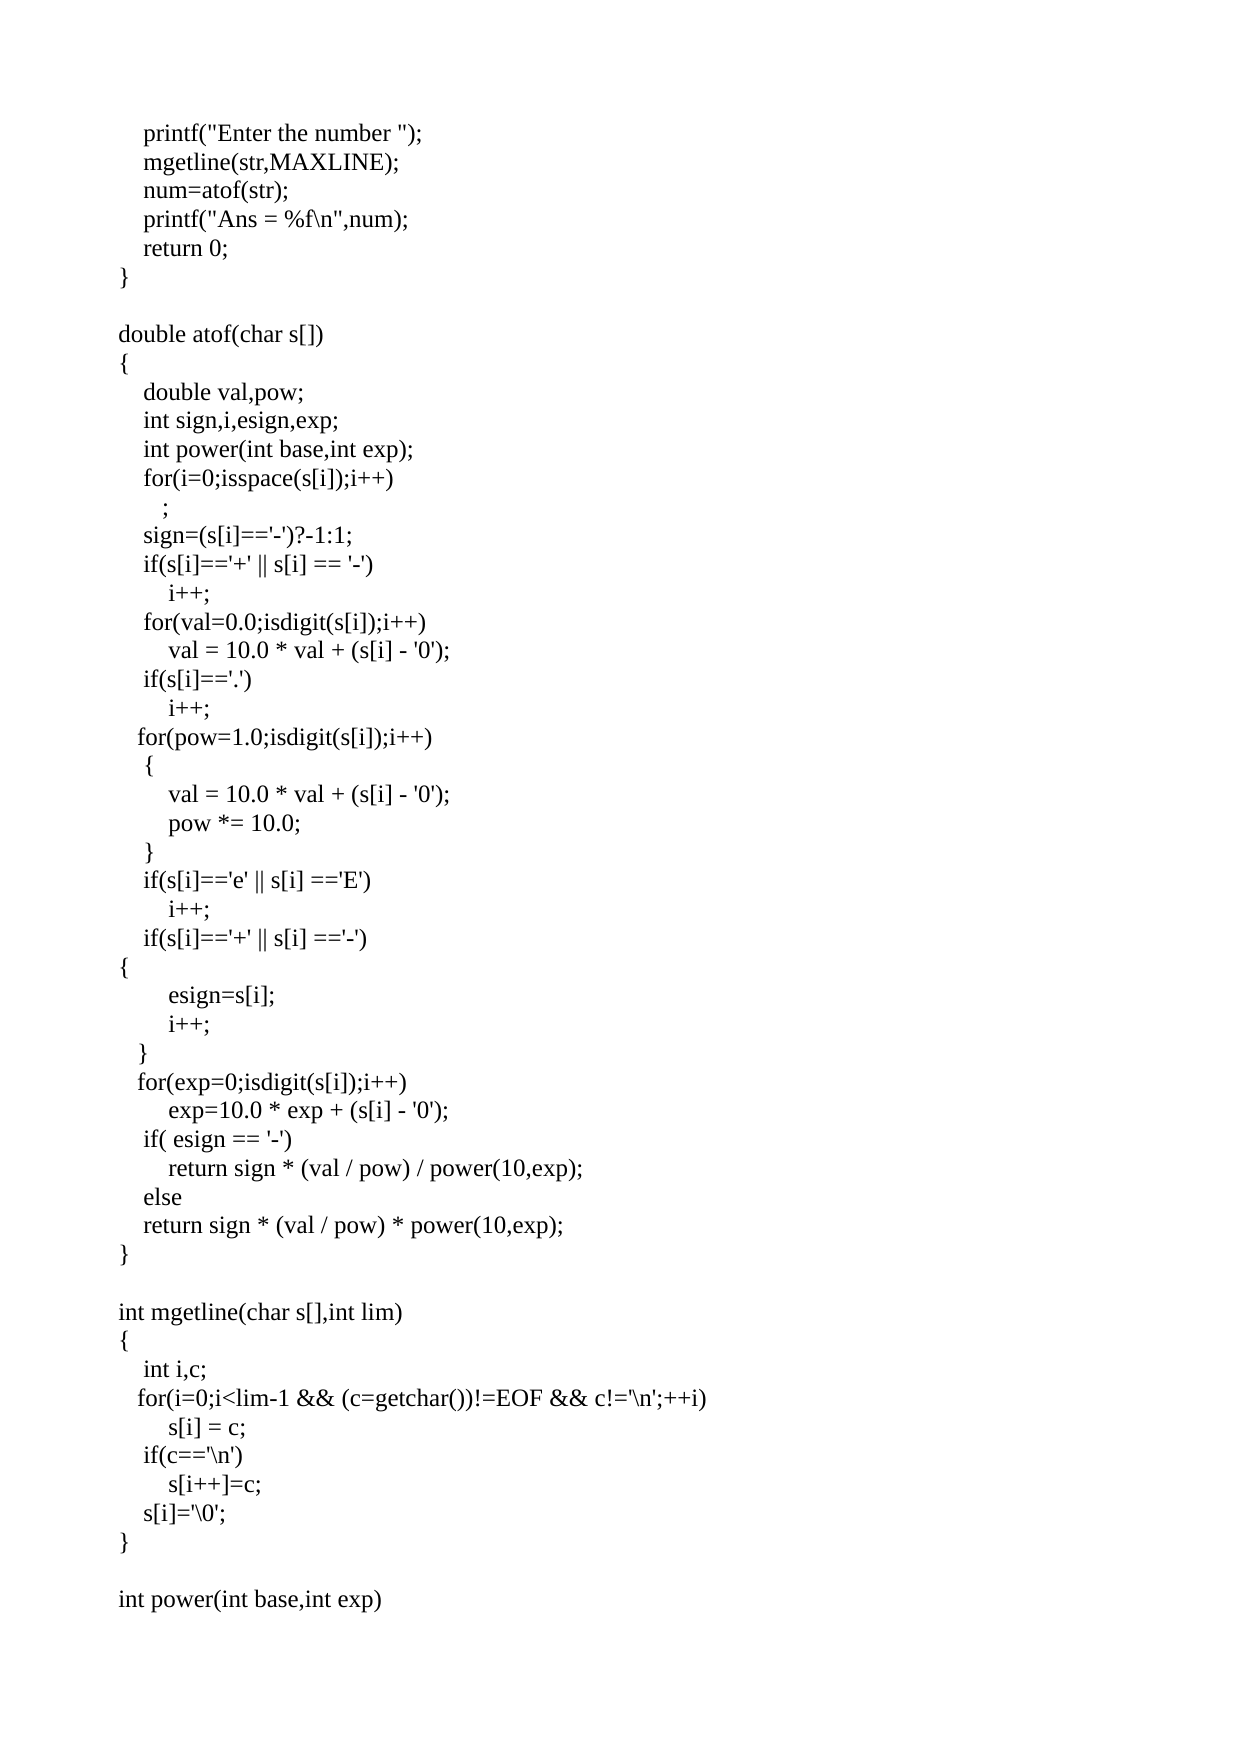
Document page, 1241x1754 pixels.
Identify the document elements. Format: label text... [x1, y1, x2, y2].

text { [118, 751, 1122, 779]
text } [118, 837, 1122, 866]
text printf("Enter the number "); [118, 118, 1122, 147]
text s[i++]=c; [118, 1469, 1122, 1498]
text s[i] = c; [118, 1412, 1122, 1441]
text } [118, 1239, 1122, 1268]
text int power(int base,int exp) [118, 1584, 1122, 1613]
text { [118, 1326, 1122, 1354]
text return 0; [118, 233, 1122, 262]
text double val,pow; [118, 377, 1122, 406]
text i++; [118, 578, 1122, 607]
text for(exp=0;isdigit(s[i]);i++) [118, 1067, 1122, 1096]
text for(val=0.0;isdigit(s[i]);i++) [118, 607, 1122, 636]
text { [118, 952, 1122, 981]
text int i,c; [118, 1354, 1122, 1383]
text s[i]='\0'; [118, 1498, 1122, 1527]
text return sign * (val / pow) / power(10,exp); [118, 1153, 1122, 1182]
text else [118, 1182, 1122, 1211]
text int sign,i,esign,exp; [118, 406, 1122, 434]
text double atof(char s[]) [118, 319, 1122, 348]
text sign=(s[i]=='-')?-1:1; [118, 521, 1122, 549]
text val = 10.0 * val + (s[i] - '0'); [118, 636, 1122, 664]
text int mgetline(char s[],int lim) [118, 1297, 1122, 1326]
text int power(int base,int exp); [118, 434, 1122, 463]
text if(s[i]=='e' || s[i] =='E') [118, 866, 1122, 894]
text i++; [118, 1009, 1122, 1038]
text for(i=0;isspace(s[i]);i++) [118, 463, 1122, 492]
text val = 10.0 * val + (s[i] - '0'); [118, 779, 1122, 808]
text mgetline(str,MAXLINE); [118, 147, 1122, 176]
text if(c=='\n') [118, 1441, 1122, 1469]
text return sign * (val / pow) * power(10,exp); [118, 1211, 1122, 1239]
text if(s[i]=='+' || s[i] =='-') [118, 923, 1122, 952]
text exp=10.0 * exp + (s[i] - '0'); [118, 1096, 1122, 1124]
text for(i=0;i<lim-1 && (c=getchar())!=EOF && c!='\n';++i) [118, 1383, 1122, 1412]
text if(s[i]=='.') [118, 664, 1122, 693]
text if( esign == '-') [118, 1124, 1122, 1153]
text for(pow=1.0;isdigit(s[i]);i++) [118, 722, 1122, 751]
text i++; [118, 894, 1122, 923]
text ; [118, 492, 1122, 521]
text printf("Ans = %f\n",num); [118, 204, 1122, 233]
text num=atof(str); [118, 176, 1122, 204]
text esign=s[i]; [118, 981, 1122, 1009]
text } [118, 1038, 1122, 1067]
text } [118, 262, 1122, 291]
text { [118, 348, 1122, 377]
text if(s[i]=='+' || s[i] == '-') [118, 549, 1122, 578]
text pow *= 10.0; [118, 808, 1122, 837]
text i++; [118, 693, 1122, 722]
text } [118, 1527, 1122, 1556]
